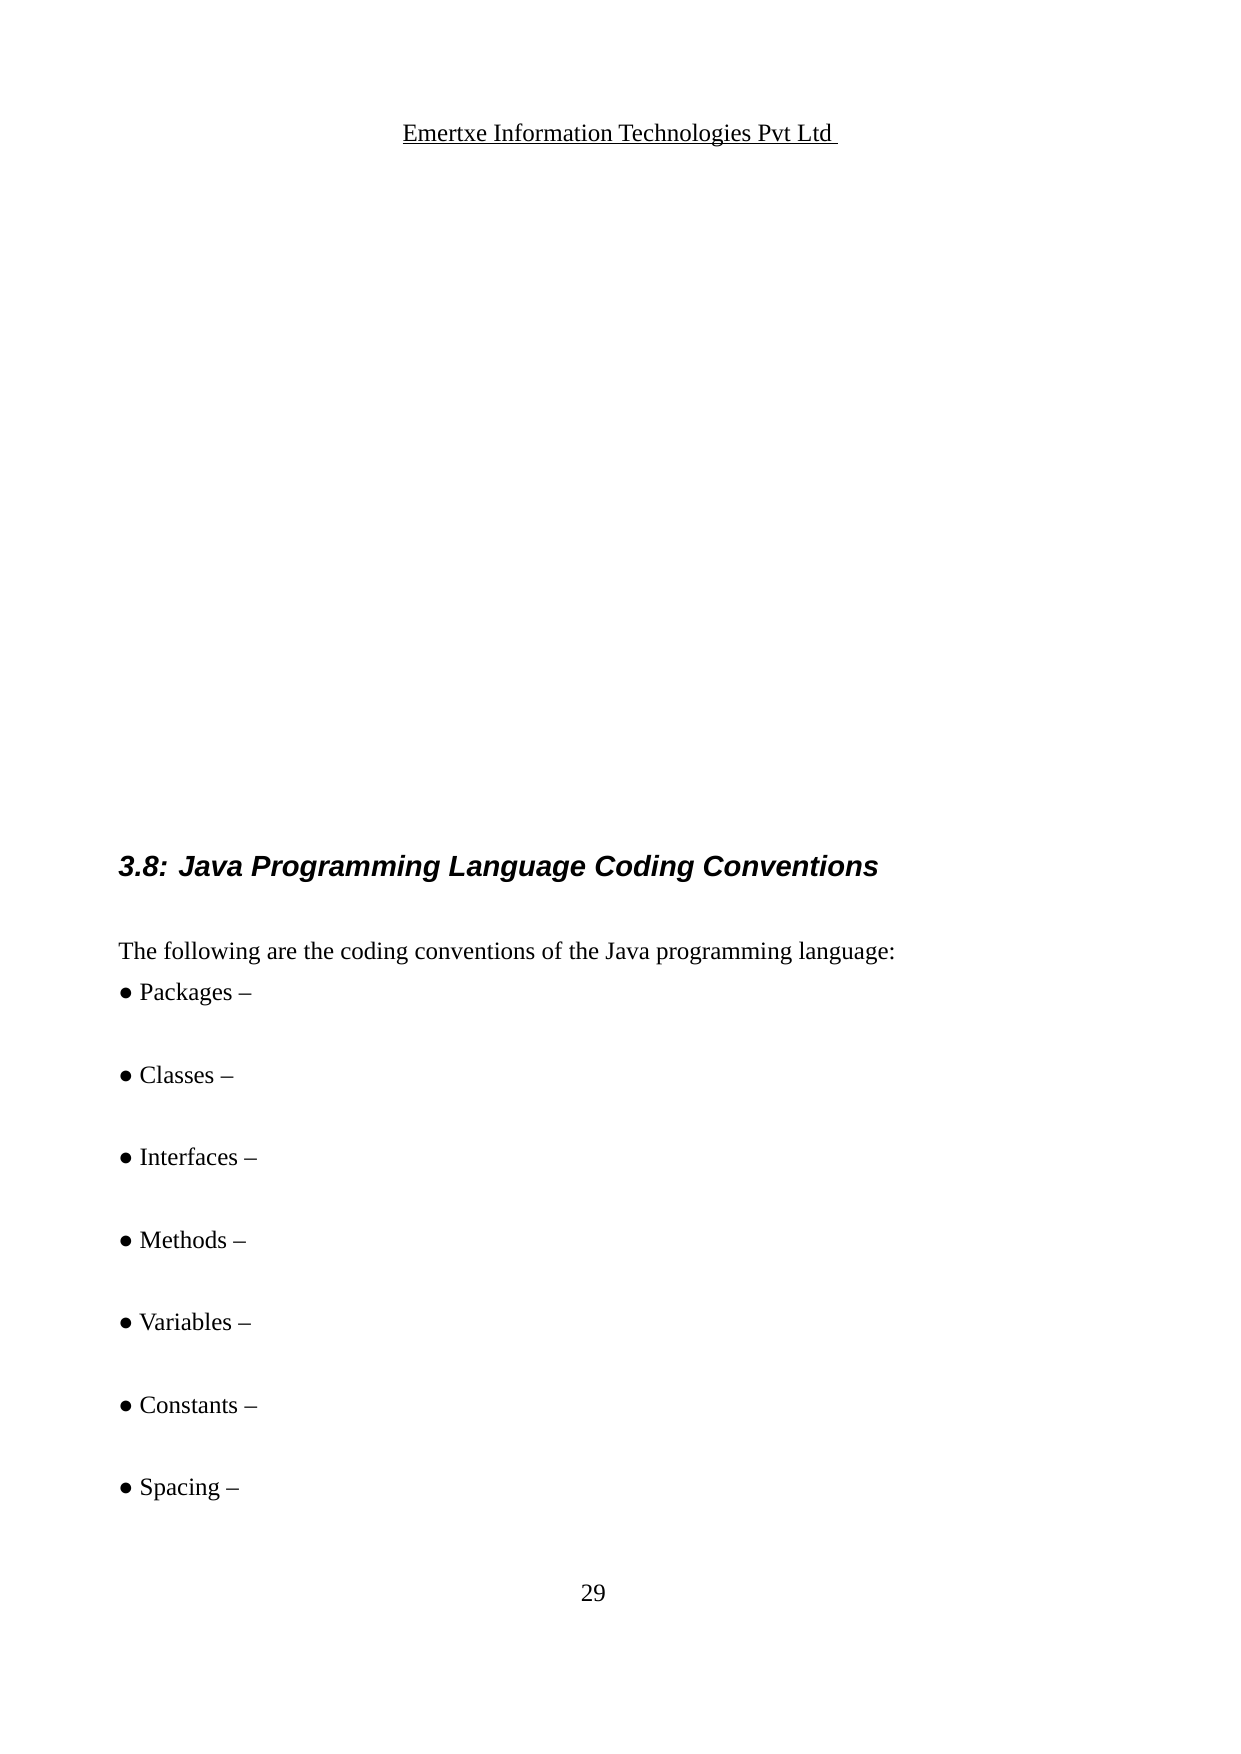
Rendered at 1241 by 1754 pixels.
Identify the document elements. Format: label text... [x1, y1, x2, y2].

subtitle Java Programming Language Coding Conventions [118, 849, 1122, 882]
text ● Spacing – [118, 1472, 1122, 1501]
text ● Constants – [118, 1390, 1122, 1419]
text ● Methods – [118, 1225, 1122, 1254]
text ● Variables – [118, 1307, 1122, 1336]
text The following are the coding conventions of the Java programming language: [118, 936, 1122, 965]
text ● Classes – [118, 1060, 1122, 1089]
text ● Packages – [118, 977, 1122, 1006]
text ● Interfaces – [118, 1142, 1122, 1171]
